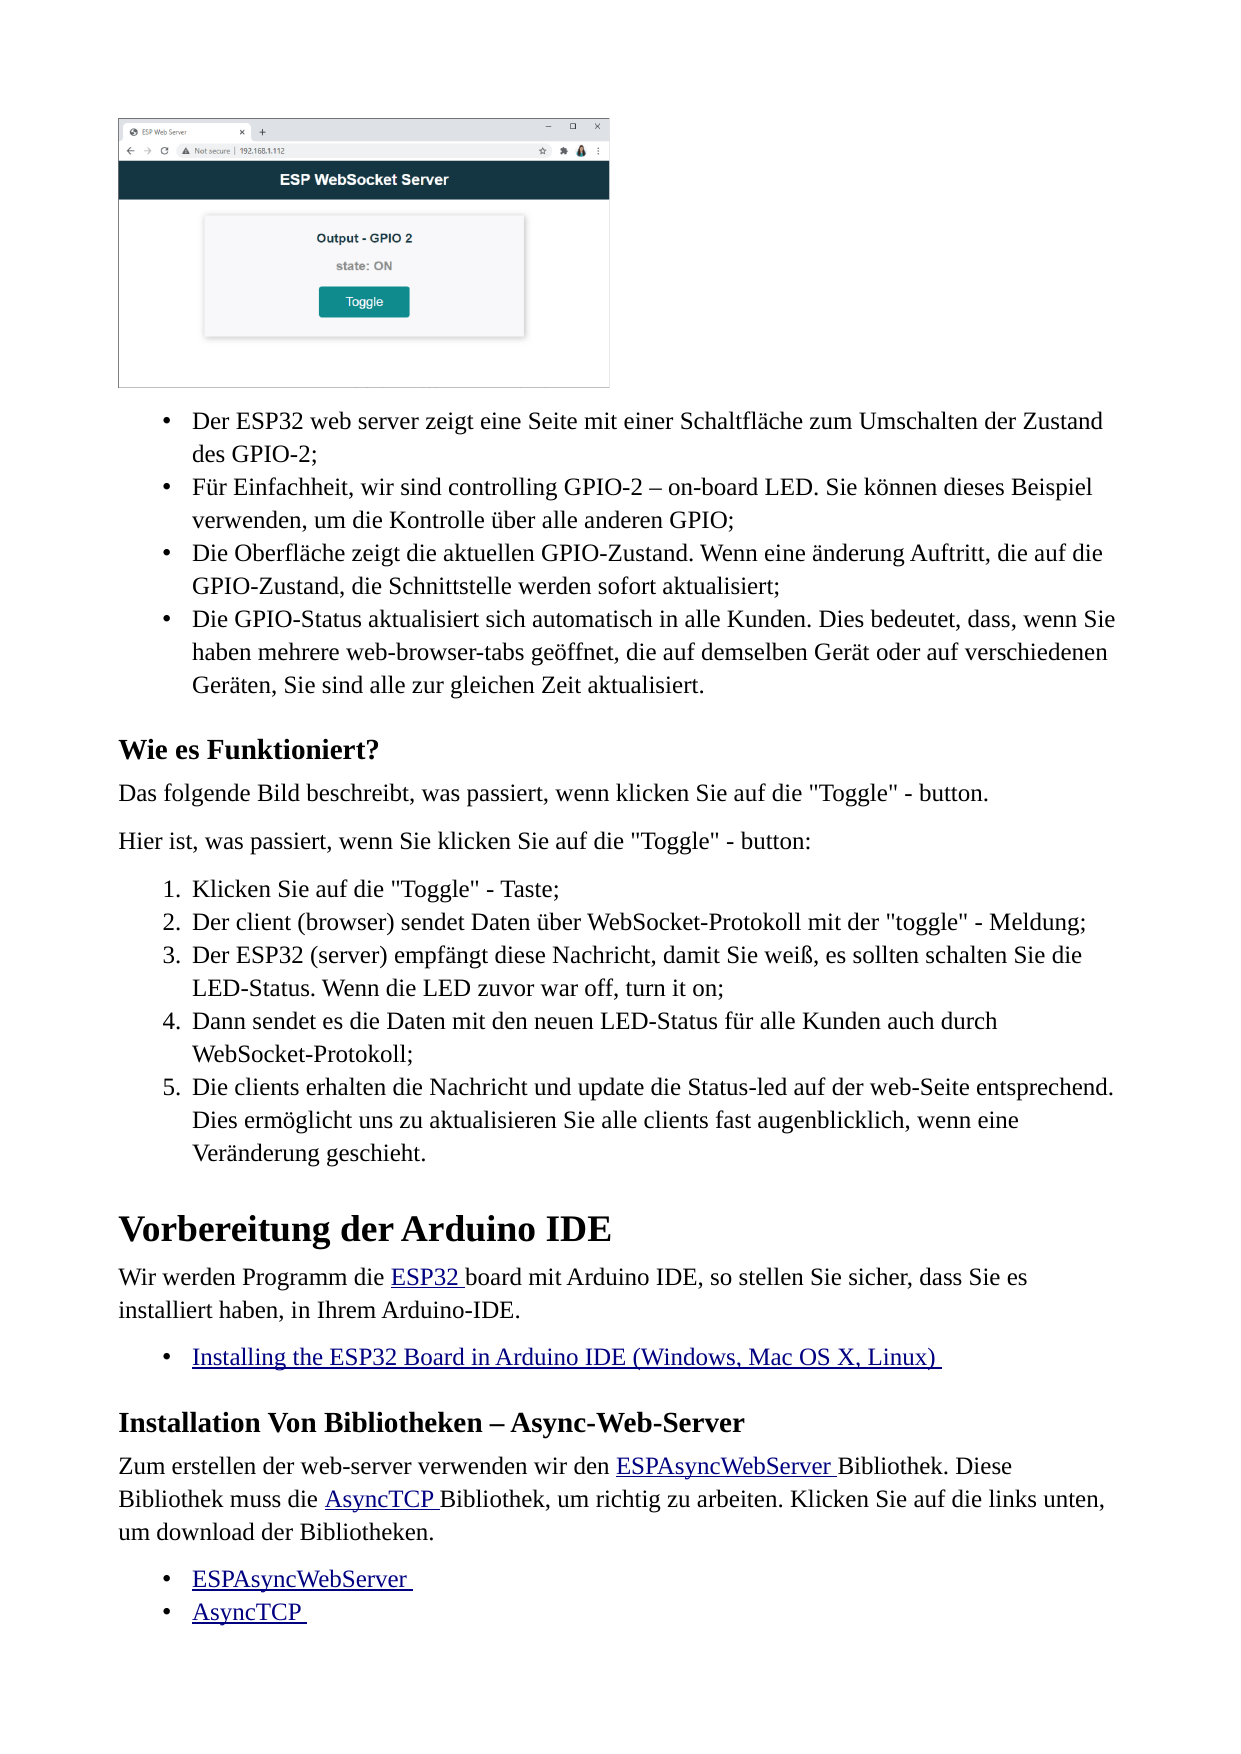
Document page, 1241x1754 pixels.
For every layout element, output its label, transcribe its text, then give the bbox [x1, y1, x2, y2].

list Der client (browser) sendet Daten über WebSocket-Protokoll mit der "toggle" - Meldung; [162, 907, 1122, 935]
list AsyncTCP [162, 1597, 1122, 1626]
text Hier ist, was passiert, wenn Sie klicken Sie auf die "Toggle" - button: [118, 826, 1122, 855]
text Zum erstellen der web-server verwenden wir den ESPAsyncWebServer Bibliothek. Diese Bibliothek muss die AsyncTCP Bibliothek, um richtig zu arbeiten. Klicken Sie auf die links unten, um download der Bibliotheken. [118, 1451, 1122, 1546]
list Die Oberfläche zeigt die aktuellen GPIO-Zustand. Wenn eine änderung Auftritt, die auf die GPIO-Zustand, die Schnittstelle werden sofort aktualisiert; [162, 538, 1122, 600]
subtitle Wie es Funktioniert? [118, 732, 1122, 766]
list Klicken Sie auf die "Toggle" - Taste; [162, 874, 1122, 902]
list Der ESP32 (server) empfängt diese Nachricht, damit Sie weiß, es sollten schalten Sie die LED-Status. Wenn die LED zuvor war off, turn it on; [162, 940, 1122, 1001]
list Dann sendet es die Daten mit den neuen LED-Status für alle Kunden auch durch WebSocket-Protokoll; [162, 1006, 1122, 1067]
list Die clients erhalten die Nachricht und update die Status-led auf der web-Seite entsprechend. Dies ermöglicht uns zu aktualisieren Sie alle clients fast augenblicklich, wenn eine Veränderung geschieht. [162, 1072, 1122, 1167]
text Das folgende Bild beschreibt, was passiert, wenn klicken Sie auf die "Toggle" - button. [118, 778, 1122, 807]
text Wir werden Programm die ESP32 board mit Arduino IDE, so stellen Sie sicher, dass Sie es installiert haben, in Ihrem Arduino-IDE. [118, 1262, 1122, 1324]
list Die GPIO-Status aktualisiert sich automatisch in alle Kunden. Dies bedeutet, dass, wenn Sie haben mehrere web-browser-tabs geöffnet, die auf demselben Gerät oder auf verschiedenen Geräten, Sie sind alle zur gleichen Zeit aktualisiert. [162, 604, 1122, 699]
picture [118, 118, 610, 388]
list ESPAsyncWebServer [162, 1564, 1122, 1593]
list Der ESP32 web server zeigt eine Seite mit einer Schaltfläche zum Umschalten der Zustand des GPIO-2; [162, 406, 1122, 468]
list Für Einfachheit, wir sind controlling GPIO-2 – on-board LED. Sie können dieses Beispiel verwenden, um die Kontrolle über alle anderen GPIO; [162, 472, 1122, 534]
subtitle Installation Von Bibliotheken – Async-Web-Server [118, 1405, 1122, 1438]
list Installing the ESP32 Board in Arduino IDE (Windows, Mac OS X, Linux) [162, 1342, 1122, 1371]
subtitle Vorbereitung der Arduino IDE [118, 1206, 1122, 1249]
